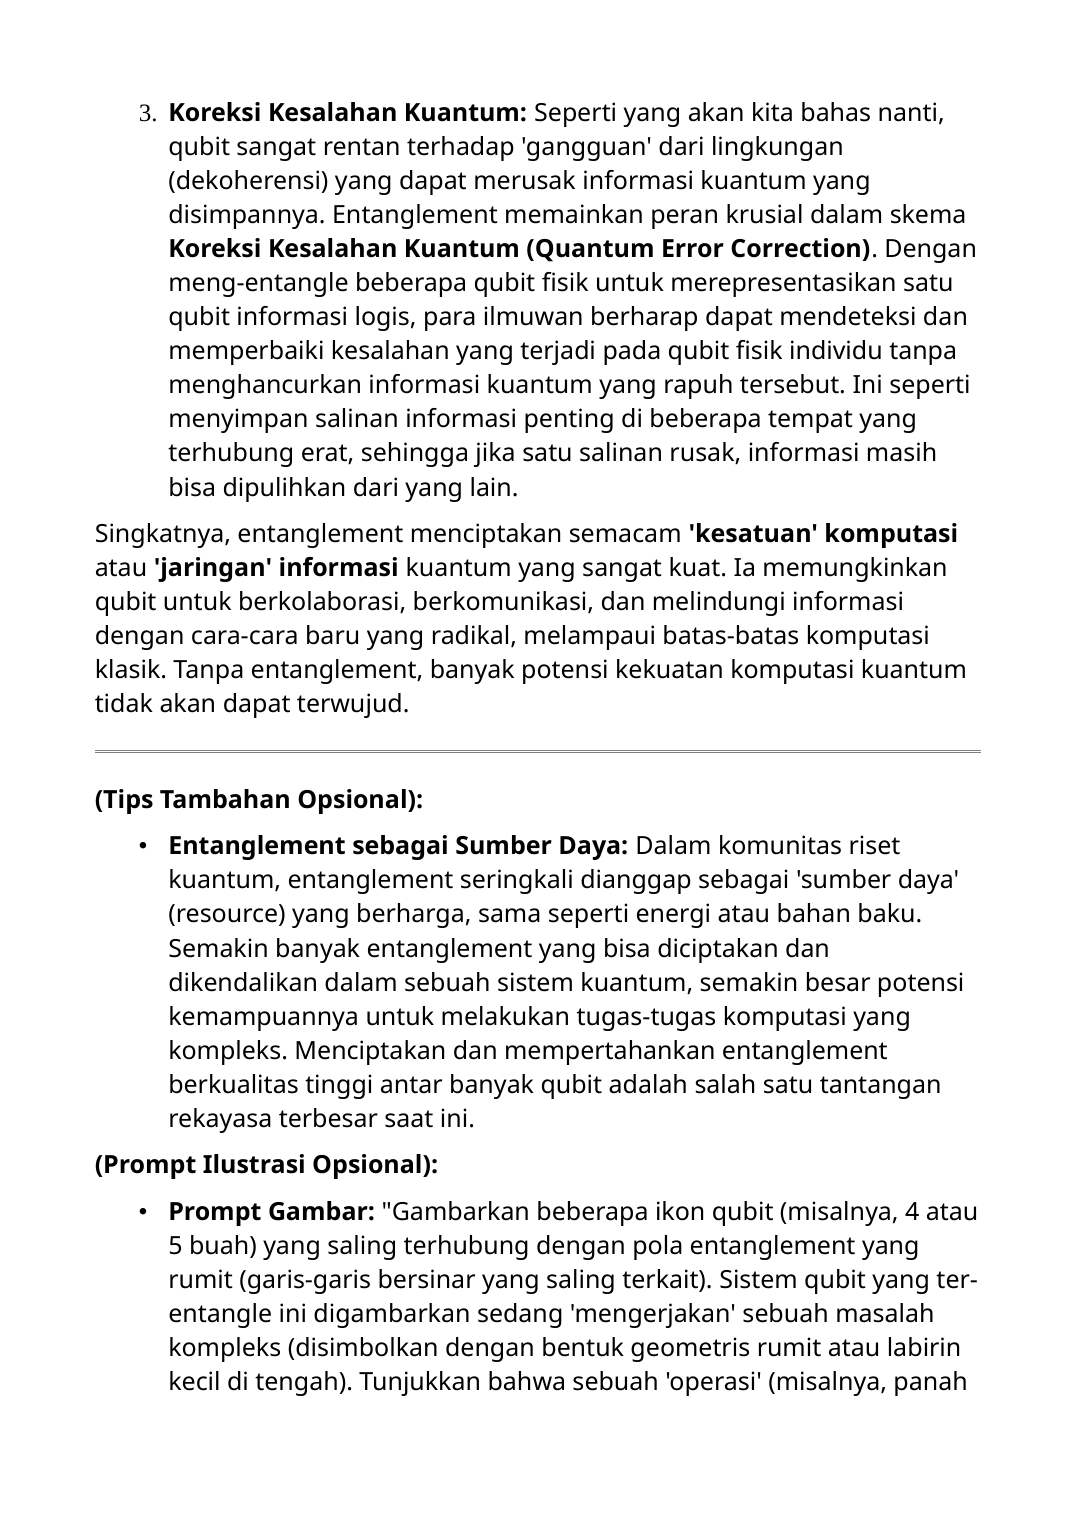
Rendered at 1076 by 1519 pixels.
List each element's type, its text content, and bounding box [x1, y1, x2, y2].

list Entanglement sebagai Sumber Daya: Dalam komunitas riset kuantum, entanglement seringkali dianggap sebagai 'sumber daya' (resource) yang berharga, sama seperti energi atau bahan baku. Semakin banyak entanglement yang bisa diciptakan dan dikendalikan dalam sebuah sistem kuantum, semakin besar potensi kemampuannya untuk melakukan tugas-tugas komputasi yang kompleks. Menciptakan dan mempertahankan entanglement berkualitas tinggi antar banyak qubit adalah salah satu tantangan rekayasa terbesar saat ini. [139, 828, 981, 1134]
list Prompt Gambar: "Gambarkan beberapa ikon qubit (misalnya, 4 atau 5 buah) yang saling terhubung dengan pola entanglement yang rumit (garis-garis bersinar yang saling terkait). Sistem qubit yang ter-entangle ini digambarkan sedang 'mengerjakan' sebuah masalah kompleks (disimbolkan dengan bentuk geometris rumit atau labirin kecil di tengah). Tunjukkan bahwa sebuah 'operasi' (misalnya, panah [139, 1194, 981, 1398]
list Koreksi Kesalahan Kuantum: Seperti yang akan kita bahas nanti, qubit sangat rentan terhadap 'gangguan' dari lingkungan (dekoherensi) yang dapat merusak informasi kuantum yang disimpannya. Entanglement memainkan peran krusial dalam skema Koreksi Kesalahan Kuantum (Quantum Error Correction). Dengan meng-entangle beberapa qubit fisik untuk merepresentasikan satu qubit informasi logis, para ilmuwan berharap dapat mendeteksi dan memperbaiki kesalahan yang terjadi pada qubit fisik individu tanpa menghancurkan informasi kuantum yang rapuh tersebut. Ini seperti menyimpan salinan informasi penting di beberapa tempat yang terhubung erat, sehingga jika satu salinan rusak, informasi masih bisa dipulihkan dari yang lain. [139, 94, 981, 503]
text (Prompt Ilustrasi Opsional): [94, 1147, 981, 1181]
text (Tips Tambahan Opsional): [94, 781, 981, 816]
text Singkatnya, entanglement menciptakan semacam 'kesatuan' komputasi atau 'jaringan' informasi kuantum yang sangat kuat. Ia memungkinkan qubit untuk berkolaborasi, berkomunikasi, dan melindungi informasi dengan cara-cara baru yang radikal, melampaui batas-batas komputasi klasik. Tanpa entanglement, banyak potensi kekuatan komputasi kuantum tidak akan dapat terwujud. [94, 516, 981, 720]
